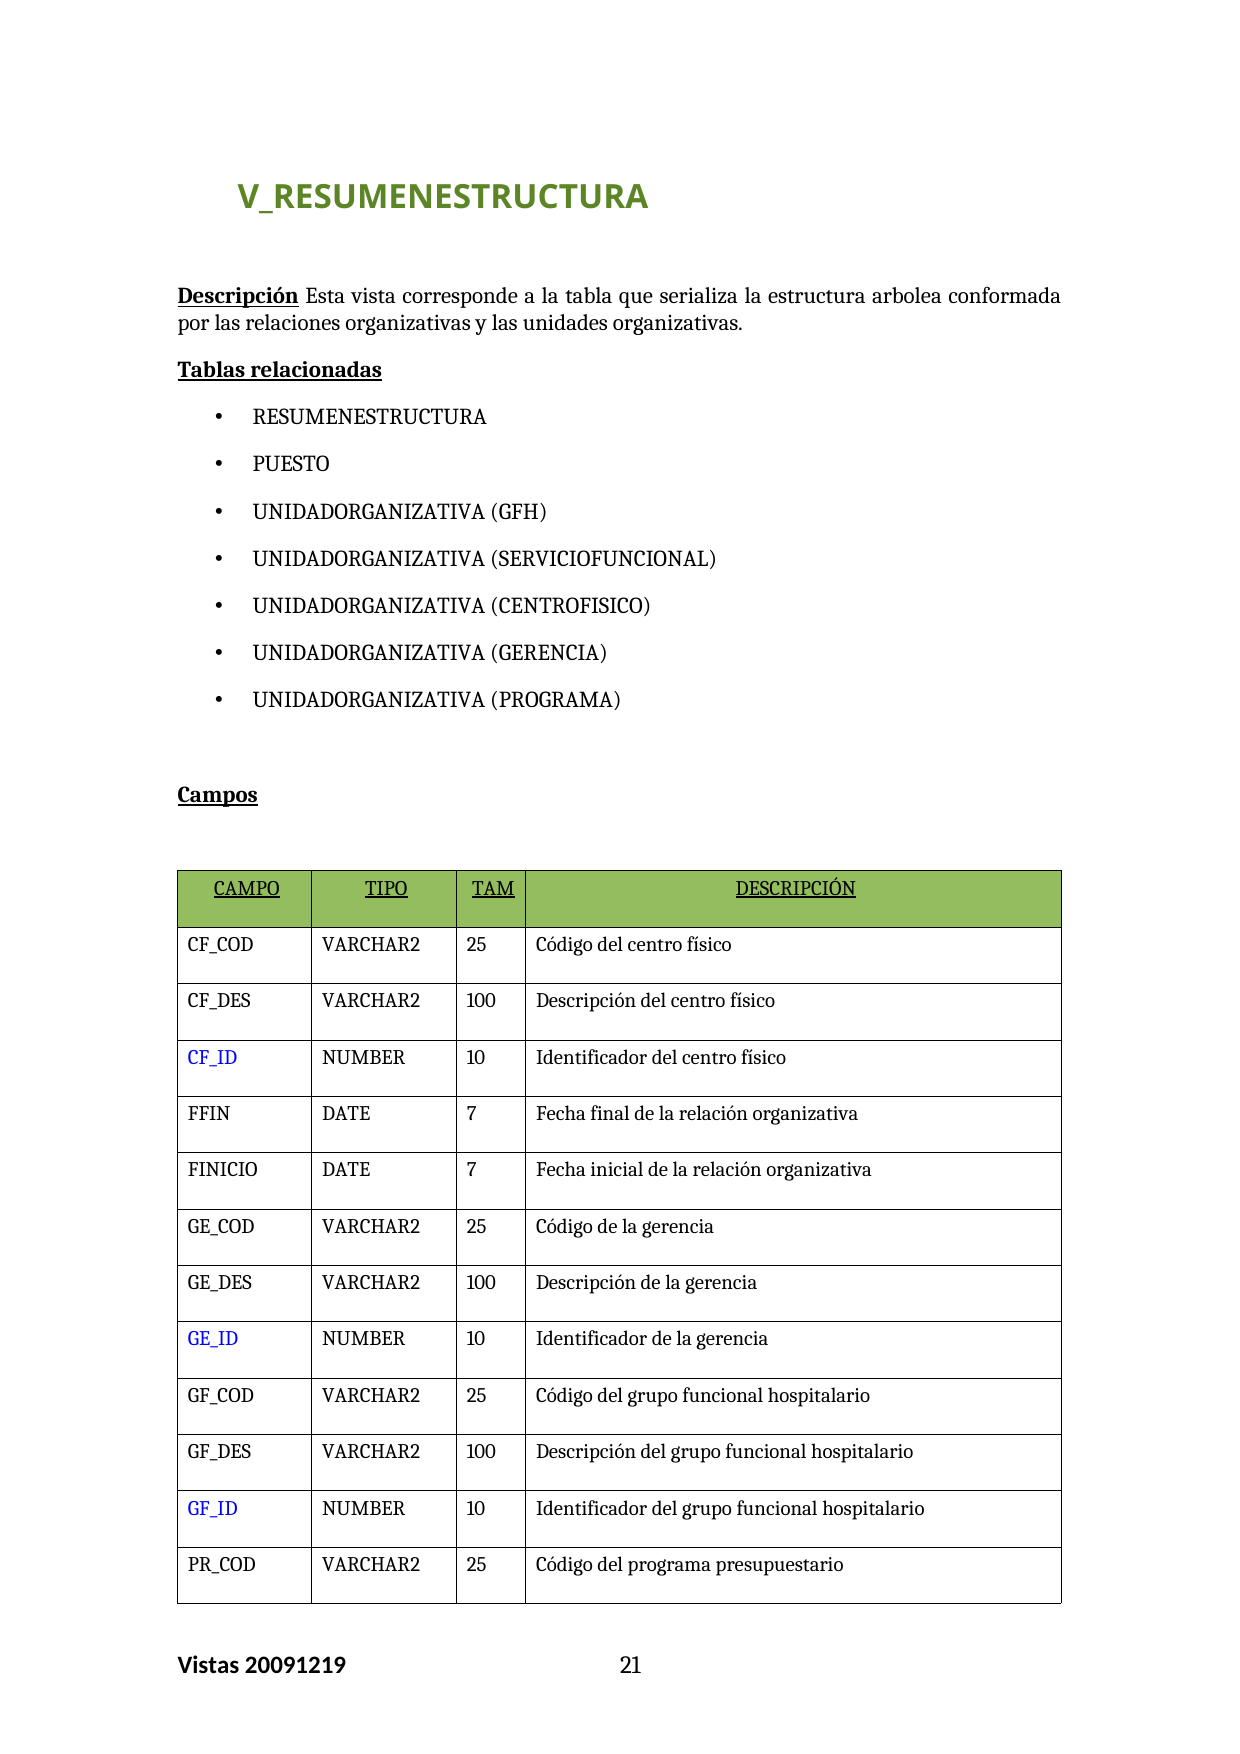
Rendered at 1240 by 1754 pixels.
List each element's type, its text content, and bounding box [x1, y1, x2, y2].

table_cell VARCHAR2 [312, 1435, 456, 1490]
table_cell Código del grupo funcional hospitalario [526, 1379, 1061, 1434]
table_cell GF_COD [178, 1379, 311, 1434]
table_cell Fecha inicial de la relación organizativa [526, 1153, 1061, 1208]
table_cell VARCHAR2 [312, 1266, 456, 1321]
table_cell Descripción del centro físico [526, 984, 1061, 1039]
list UNIDADORGANIZATIVA (GERENCIA) [215, 640, 1062, 666]
table_cell GE_COD [178, 1210, 311, 1265]
table_cell 25 [457, 1210, 525, 1265]
table_cell FINICIO [178, 1153, 311, 1208]
table_header TAM [457, 871, 525, 927]
table_cell Descripción del grupo funcional hospitalario [526, 1435, 1061, 1490]
table_cell DATE [312, 1153, 456, 1208]
table_cell NUMBER [312, 1491, 456, 1547]
list UNIDADORGANIZATIVA (SERVICIOFUNCIONAL) [215, 546, 1062, 572]
table_cell 25 [457, 928, 525, 983]
table_cell Identificador del grupo funcional hospitalario [526, 1491, 1061, 1547]
table_cell VARCHAR2 [312, 1548, 456, 1603]
table_cell Identificador de la gerencia [526, 1322, 1061, 1378]
table_header CAMPO [178, 871, 311, 927]
subtitle V_RESUMENESTRUCTURA [182, 173, 1062, 218]
table_cell VARCHAR2 [312, 984, 456, 1039]
table_cell VARCHAR2 [312, 928, 456, 983]
table_cell Identificador del centro físico [526, 1041, 1061, 1096]
text Descripción Esta vista corresponde a la tabla que serializa la estructura arbolea conformada por las relaciones organizativas y las unidades organizativas. [177, 283, 1062, 336]
table_cell 100 [457, 1266, 525, 1321]
list RESUMENESTRUCTURA [215, 404, 1062, 430]
table_cell CF_DES [178, 984, 311, 1039]
table_cell 10 [457, 1041, 525, 1096]
table_cell 10 [457, 1491, 525, 1547]
table_cell CF_COD [178, 928, 311, 983]
table_cell 100 [457, 984, 525, 1039]
table_cell 7 [457, 1153, 525, 1208]
table_cell GF_ID [178, 1491, 311, 1547]
table_cell NUMBER [312, 1322, 456, 1378]
list PUESTO [215, 451, 1062, 478]
table_cell Fecha final de la relación organizativa [526, 1097, 1061, 1152]
list UNIDADORGANIZATIVA (GFH) [215, 498, 1062, 525]
table_cell 100 [457, 1435, 525, 1490]
table_cell VARCHAR2 [312, 1379, 456, 1434]
table_cell 25 [457, 1548, 525, 1603]
table_cell VARCHAR2 [312, 1210, 456, 1265]
list UNIDADORGANIZATIVA (CENTROFISICO) [215, 593, 1062, 619]
table_cell 10 [457, 1322, 525, 1378]
table_cell GE_ID [178, 1322, 311, 1378]
table_cell NUMBER [312, 1041, 456, 1096]
table_cell DATE [312, 1097, 456, 1152]
table_cell FFIN [178, 1097, 311, 1152]
table_cell Código del centro físico [526, 928, 1061, 983]
table_cell GE_DES [178, 1266, 311, 1321]
table_header TIPO [312, 871, 456, 927]
text Campos [177, 782, 1062, 808]
table_cell Descripción de la gerencia [526, 1266, 1061, 1321]
table_cell GF_DES [178, 1435, 311, 1490]
table_header DESCRIPCIÓN [526, 871, 1061, 927]
list UNIDADORGANIZATIVA (PROGRAMA) [215, 687, 1062, 713]
table_cell Código de la gerencia [526, 1210, 1061, 1265]
table_cell 7 [457, 1097, 525, 1152]
table_cell CF_ID [178, 1041, 311, 1096]
table_cell PR_COD [178, 1548, 311, 1603]
text Tablas relacionadas [177, 357, 1062, 383]
table_cell 25 [457, 1379, 525, 1434]
table_cell Código del programa presupuestario [526, 1548, 1061, 1603]
